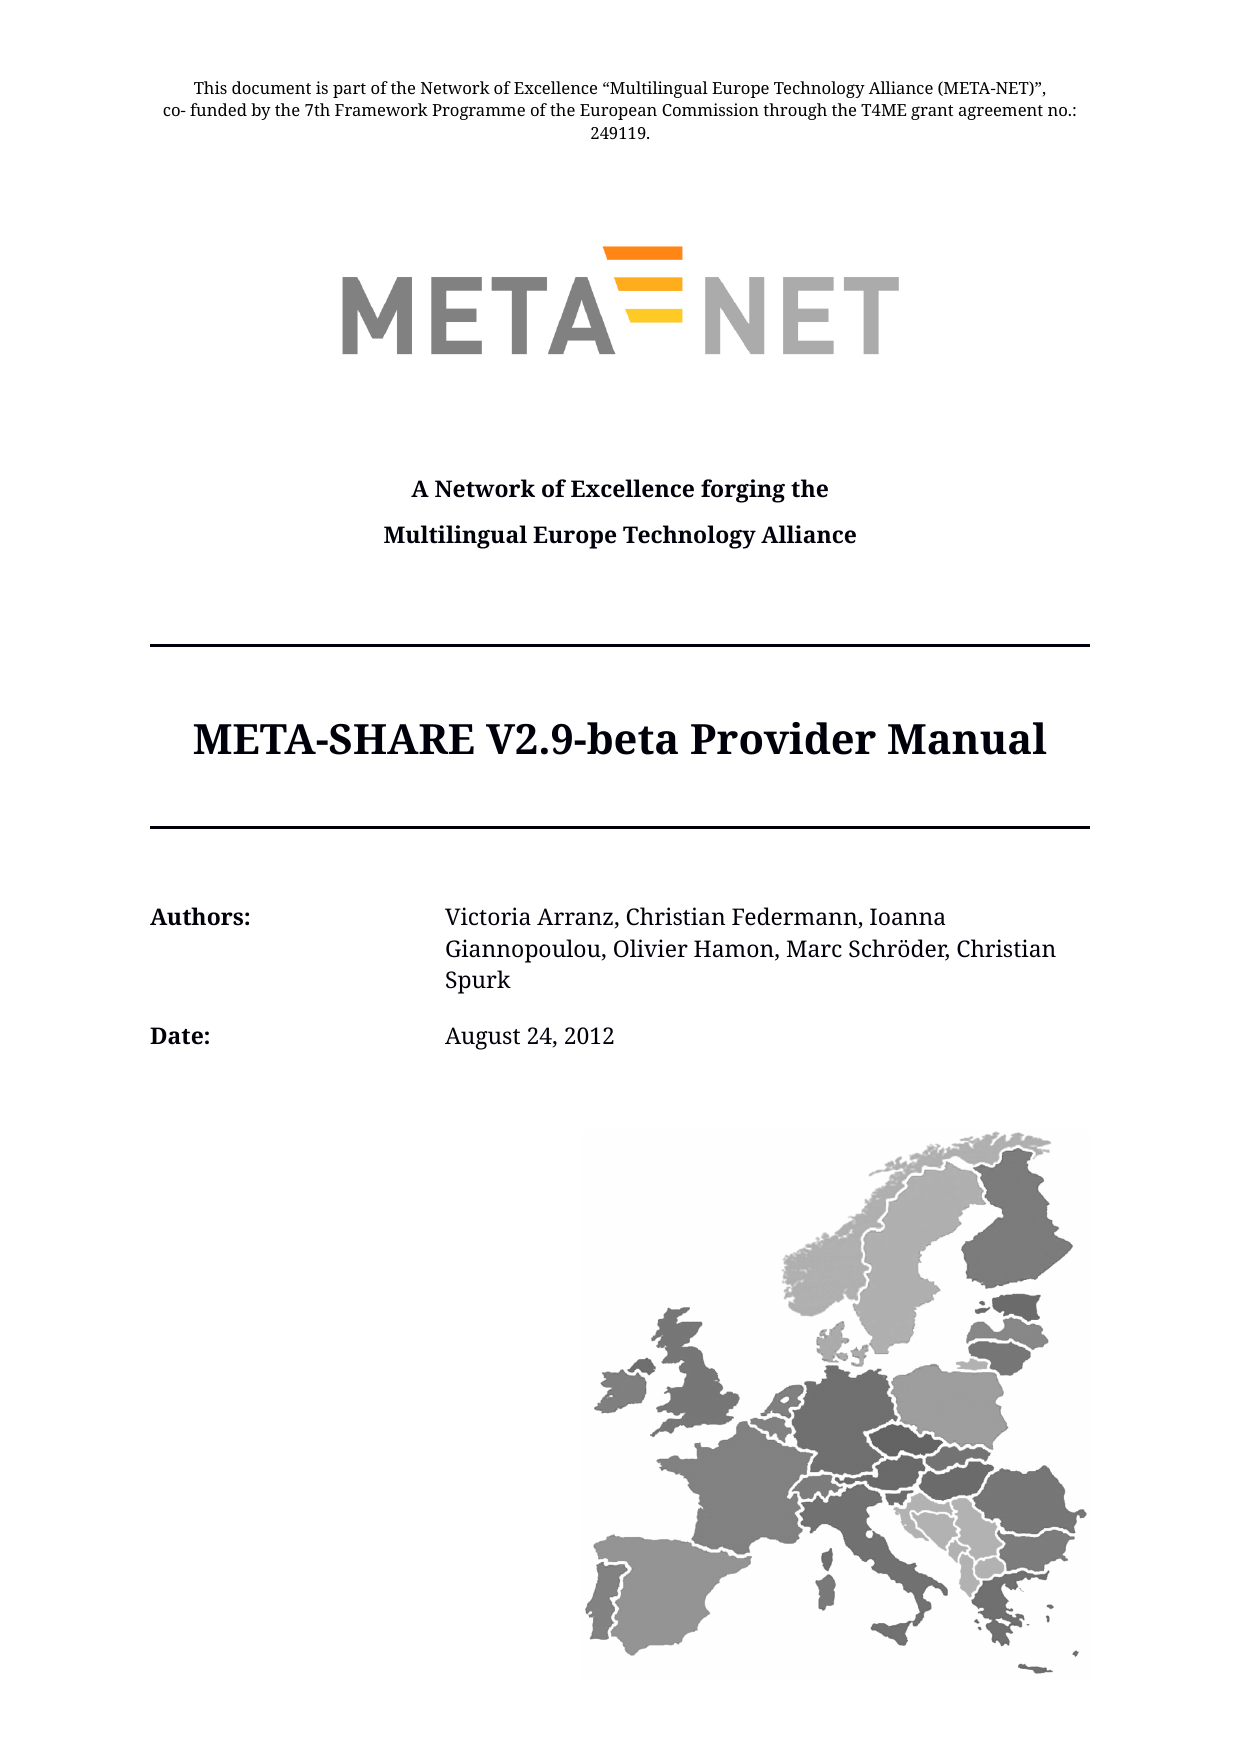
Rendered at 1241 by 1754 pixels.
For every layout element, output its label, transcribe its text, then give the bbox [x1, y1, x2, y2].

text META-SHARE V2.9-beta Provider Manual [150, 710, 1090, 767]
picture [332, 242, 908, 358]
text Date: August 24, 2012 [150, 1020, 1090, 1051]
picture [581, 1129, 1091, 1681]
text Authors: Victoria Arranz, Christian Federmann, Ioanna Giannopoulou, Olivier Hamon, Marc Schröder, Christian Spurk [150, 901, 1090, 995]
text A Network of Excellence forging the [150, 472, 1090, 504]
text Multilingual Europe Technology Alliance [150, 519, 1090, 551]
